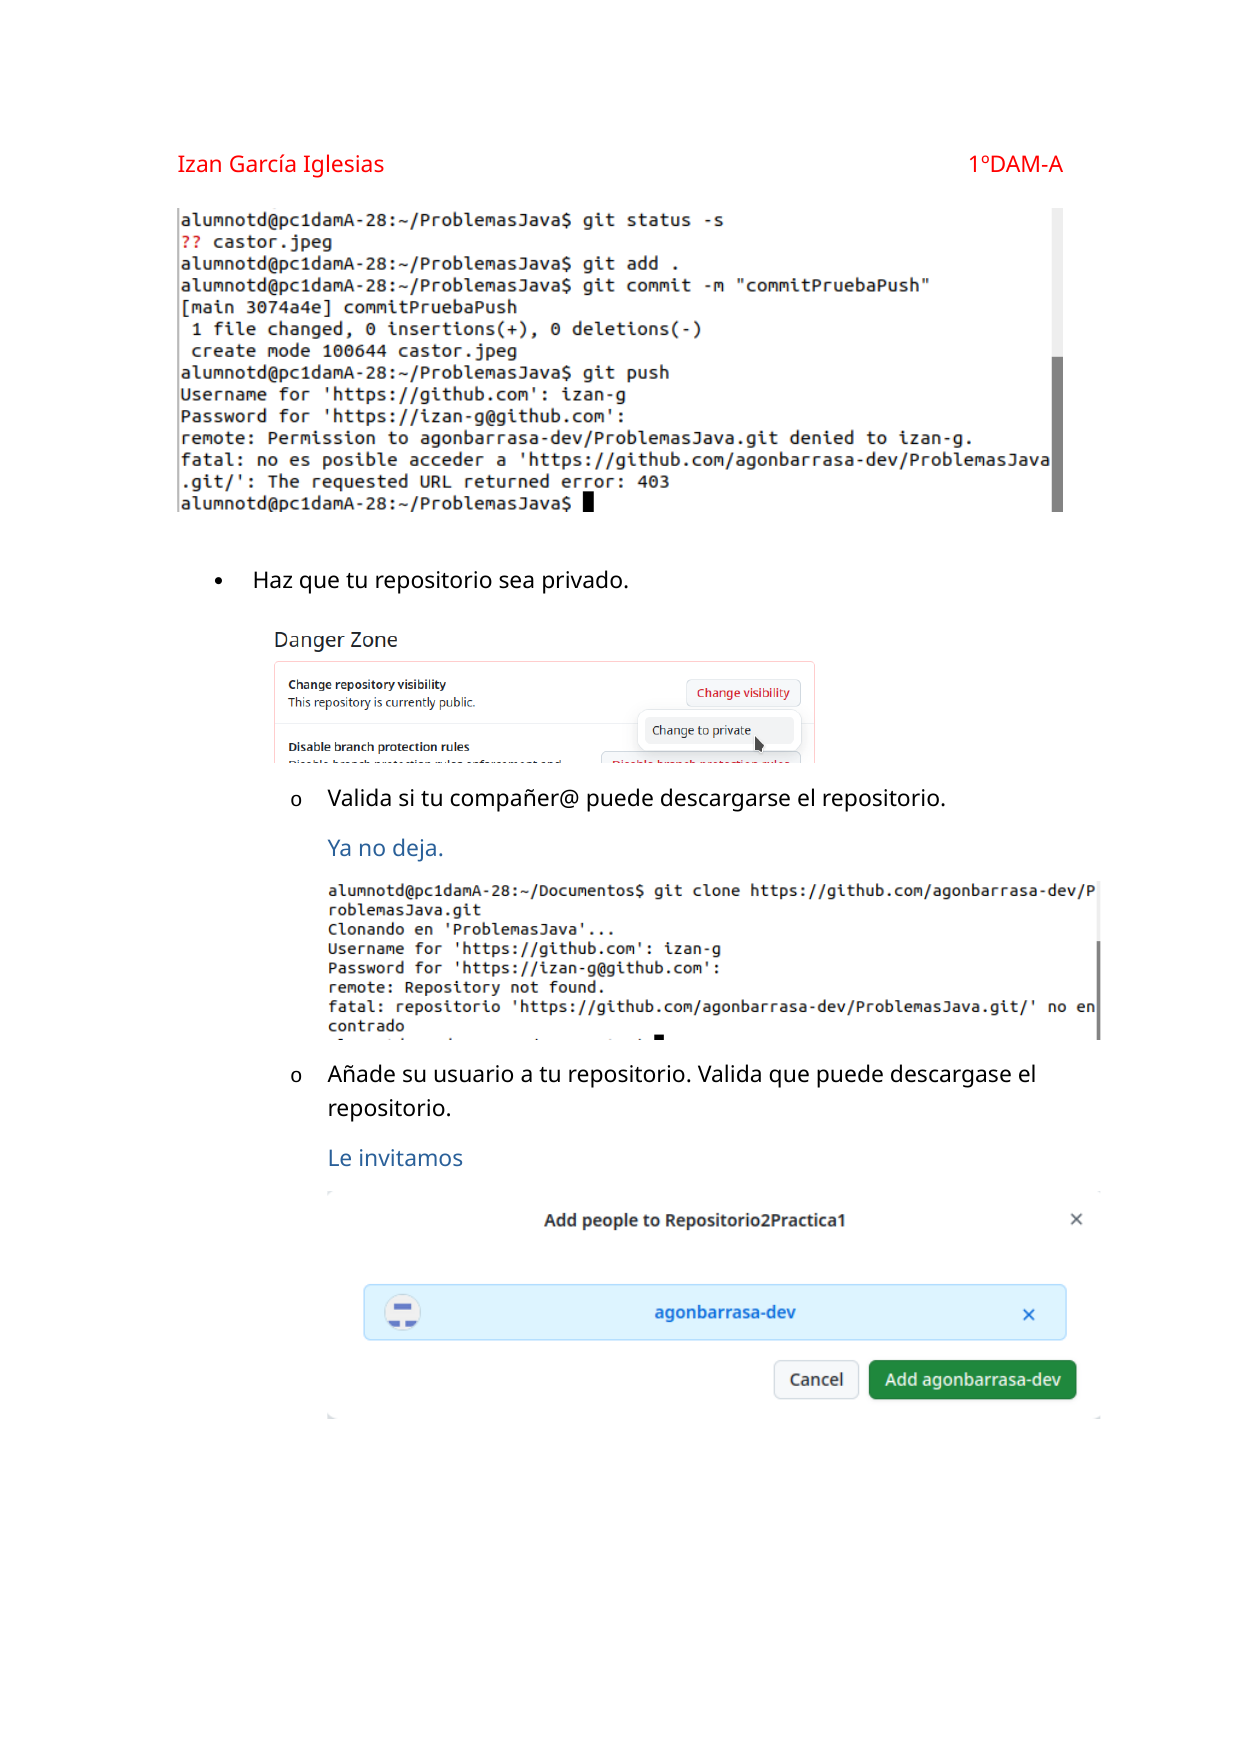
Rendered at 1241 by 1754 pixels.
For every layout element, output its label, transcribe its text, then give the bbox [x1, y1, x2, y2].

list Ya no deja. [290, 832, 1063, 863]
list Haz que tu repositorio sea privado. [215, 563, 1063, 595]
list Valida si tu compañer@ puede descargarse el repositorio. [290, 782, 1063, 813]
picture [252, 633, 816, 763]
picture [327, 881, 1101, 1040]
picture [327, 1191, 1101, 1419]
list Añade su usuario a tu repositorio. Valida que puede descargase el repositorio. [290, 1058, 1063, 1123]
picture [177, 208, 1063, 512]
list Le invitamos [290, 1142, 1063, 1173]
